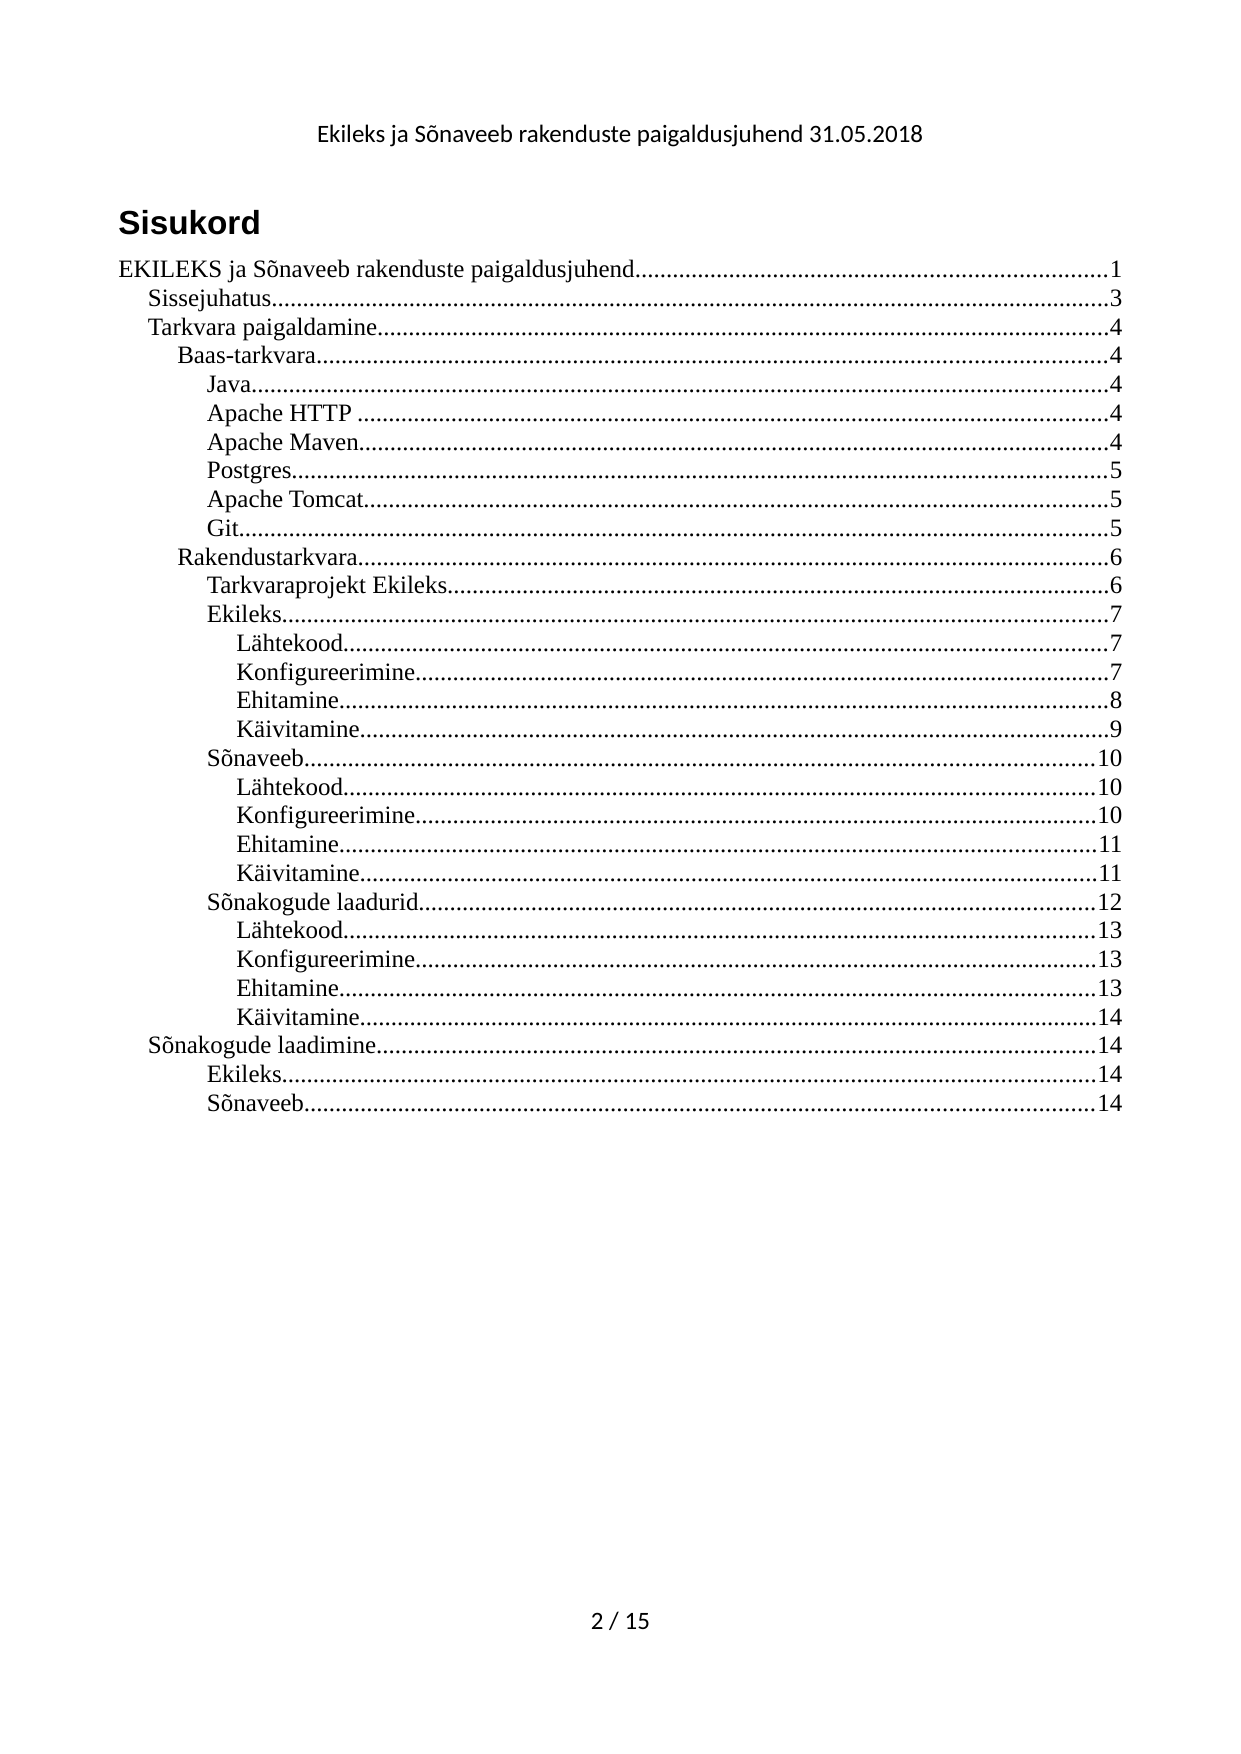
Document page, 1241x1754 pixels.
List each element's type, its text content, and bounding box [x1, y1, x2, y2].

text Baas-tarkvara 4 [177, 340, 1122, 369]
text Sõnaveeb 14 [207, 1088, 1122, 1117]
text Lähtekood 13 [236, 915, 1122, 944]
text Ehitamine 13 [236, 973, 1122, 1002]
text Ehitamine 11 [236, 829, 1122, 858]
text Apache Tomcat 5 [207, 484, 1122, 513]
text Postgres 5 [207, 455, 1122, 484]
text Apache HTTP 4 [207, 398, 1122, 427]
text Sissejuhatus 3 [148, 283, 1122, 312]
text Git 5 [207, 513, 1122, 542]
text Konfigureerimine 13 [236, 944, 1122, 973]
text Sõnakogude laadurid 12 [207, 887, 1122, 915]
text Rakendustarkvara 6 [177, 542, 1122, 570]
text Ekileks 7 [207, 599, 1122, 628]
subtitle Sisukord [118, 203, 1122, 242]
text Java 4 [207, 369, 1122, 398]
text Konfigureerimine 10 [236, 800, 1122, 829]
text Sõnaveeb 10 [207, 743, 1122, 772]
text Lähtekood 7 [236, 628, 1122, 657]
text Käivitamine 11 [236, 858, 1122, 887]
text Tarkvara paigaldamine 4 [148, 312, 1122, 340]
text Lähtekood 10 [236, 772, 1122, 800]
text Käivitamine 9 [236, 714, 1122, 743]
text Käivitamine 14 [236, 1002, 1122, 1030]
text Ekileks 14 [207, 1059, 1122, 1088]
text Apache Maven 4 [207, 427, 1122, 455]
text Konfigureerimine 7 [236, 657, 1122, 685]
text Sõnakogude laadimine 14 [148, 1030, 1122, 1059]
text Tarkvaraprojekt Ekileks 6 [207, 570, 1122, 599]
text Ehitamine 8 [236, 685, 1122, 714]
text EKILEKS ja Sõnaveeb rakenduste paigaldusjuhend 1 [118, 254, 1122, 283]
